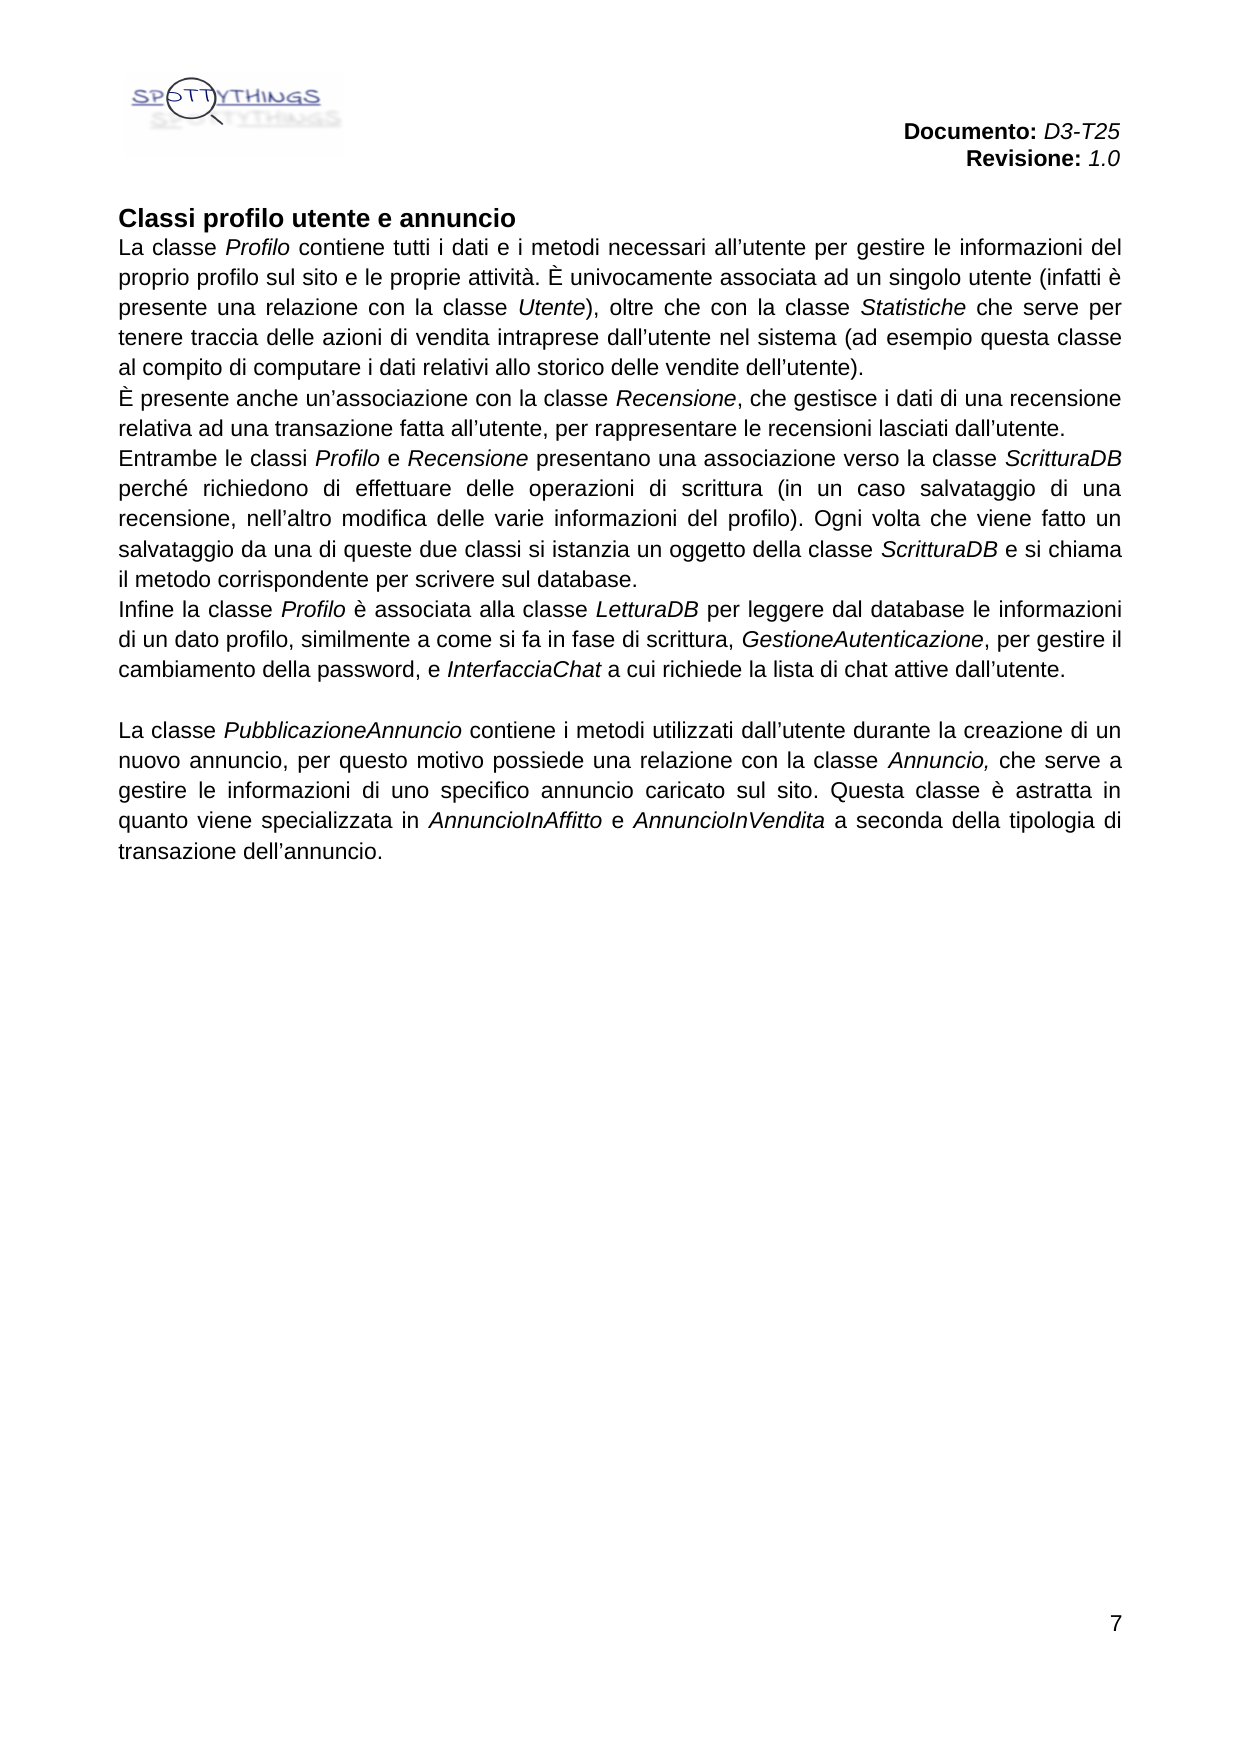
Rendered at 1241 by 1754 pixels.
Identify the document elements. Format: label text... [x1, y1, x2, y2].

text Infine la classe Profilo è associata alla classe LetturaDB per leggere dal database le informazioni di un dato profilo, similmente a come si fa in fase di scrittura, GestioneAutenticazione, per gestire il cambiamento della password, e InterfacciaChat a cui richiede la lista di chat attive dall’utente. [118, 596, 1122, 683]
text La classe Profilo contiene tutti i dati e i metodi necessari all’utente per gestire le informazioni del proprio profilo sul sito e le proprie attività. È univocamente associata ad un singolo utente (infatti è presente una relazione con la classe Utente), oltre che con la classe Statistiche che serve per tenere traccia delle azioni di vendita intraprese dall’utente nel sistema (ad esempio questa classe al compito di computare i dati relativi allo storico delle vendite dell’utente). [118, 233, 1122, 381]
picture [123, 73, 345, 156]
text La classe PubblicazioneAnnuncio contiene i metodi utilizzati dall’utente durante la creazione di un nuovo annuncio, per questo motivo possiede una relazione con la classe Annuncio, che serve a gestire le informazioni di uno specifico annuncio caricato sul sito. Questa classe è astratta in quanto viene specializzata in AnnuncioInAffitto e AnnuncioInVendita a seconda della tipologia di transazione dell’annuncio. [118, 717, 1122, 864]
text Entrambe le classi Profilo e Recensione presentano una associazione verso la classe ScritturaDB perché richiedono di effettuare delle operazioni di scrittura (in un caso salvataggio di una recensione, nell’altro modifica delle varie informazioni del profilo). Ogni volta che viene fatto un salvataggio da una di queste due classi si istanzia un oggetto della classe ScritturaDB e si chiama il metodo corrispondente per scrivere sul database. [118, 445, 1122, 592]
subtitle Classi profilo utente e annuncio [118, 203, 1122, 233]
text È presente anche un’associazione con la classe Recensione, che gestisce i dati di una recensione relativa ad una transazione fatta all’utente, per rappresentare le recensioni lasciati dall’utente. [118, 384, 1122, 441]
